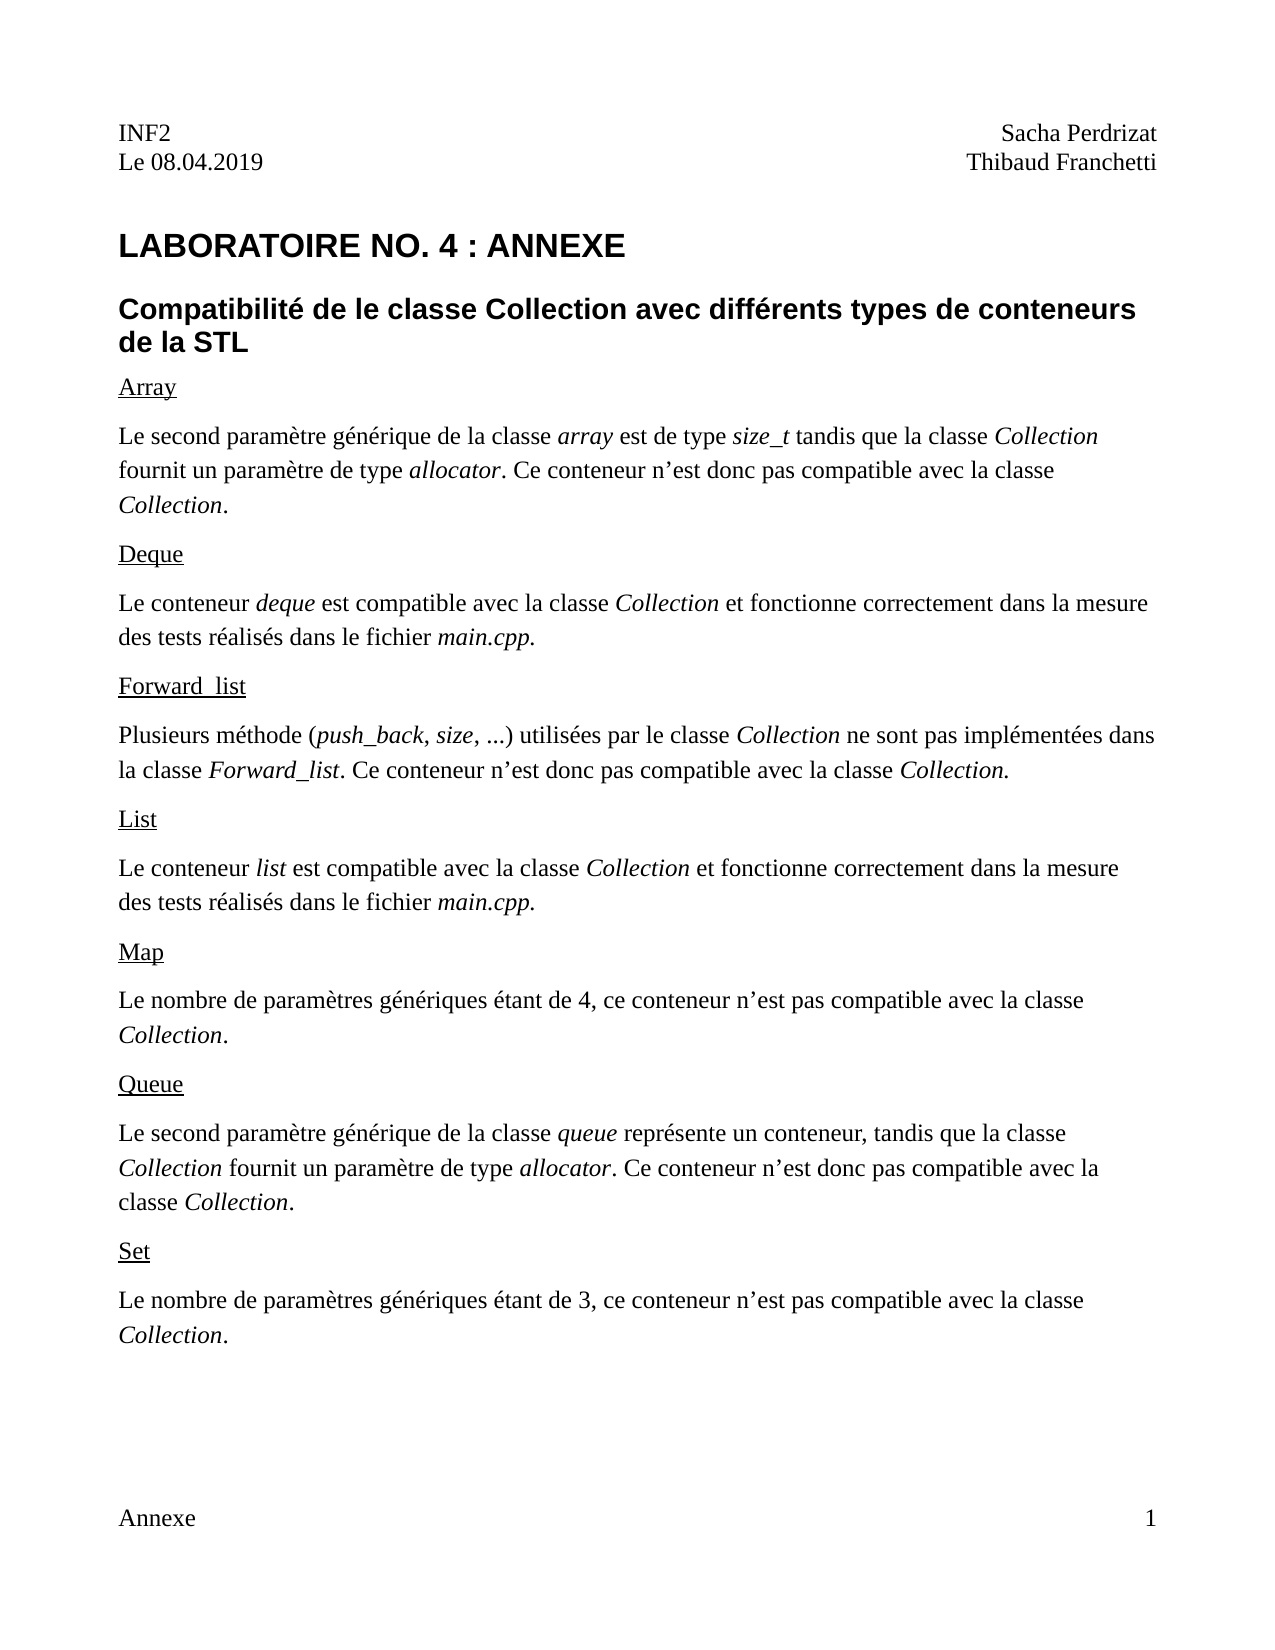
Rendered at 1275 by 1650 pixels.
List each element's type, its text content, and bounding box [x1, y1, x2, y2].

text List [118, 804, 1157, 833]
text Queue [118, 1069, 1157, 1098]
text Plusieurs méthode (push_back, size, ...) utilisées par le classe Collection ne sont pas implémentées dans la classe Forward_list. Ce conteneur n’est donc pas compatible avec la classe Collection. [118, 720, 1157, 784]
text Set [118, 1236, 1157, 1265]
text Map [118, 937, 1157, 965]
text Le second paramètre générique de la classe queue représente un conteneur, tandis que la classe Collection fournit un paramètre de type allocator. Ce conteneur n’est donc pas compatible avec la classe Collection. [118, 1118, 1157, 1216]
text Le second paramètre générique de la classe array est de type size_t tandis que la classe Collection fournit un paramètre de type allocator. Ce conteneur n’est donc pas compatible avec la classe Collection. [118, 421, 1157, 518]
text Array [118, 372, 1157, 400]
subtitle LABORATOIRE NO. 4 : ANNEXE [118, 226, 1157, 264]
subtitle Compatibilité de le classe Collection avec différents types de conteneurs de la STL [118, 292, 1157, 359]
text Le conteneur list est compatible avec la classe Collection et fonctionne correctement dans la mesure des tests réalisés dans le fichier main.cpp. [118, 853, 1157, 916]
text Forward_list [118, 671, 1157, 700]
text Le nombre de paramètres génériques étant de 4, ce conteneur n’est pas compatible avec la classe Collection. [118, 986, 1157, 1049]
text Le nombre de paramètres génériques étant de 3, ce conteneur n’est pas compatible avec la classe Collection. [118, 1285, 1157, 1348]
text Le conteneur deque est compatible avec la classe Collection et fonctionne correctement dans la mesure des tests réalisés dans le fichier main.cpp. [118, 588, 1157, 651]
text Deque [118, 539, 1157, 567]
